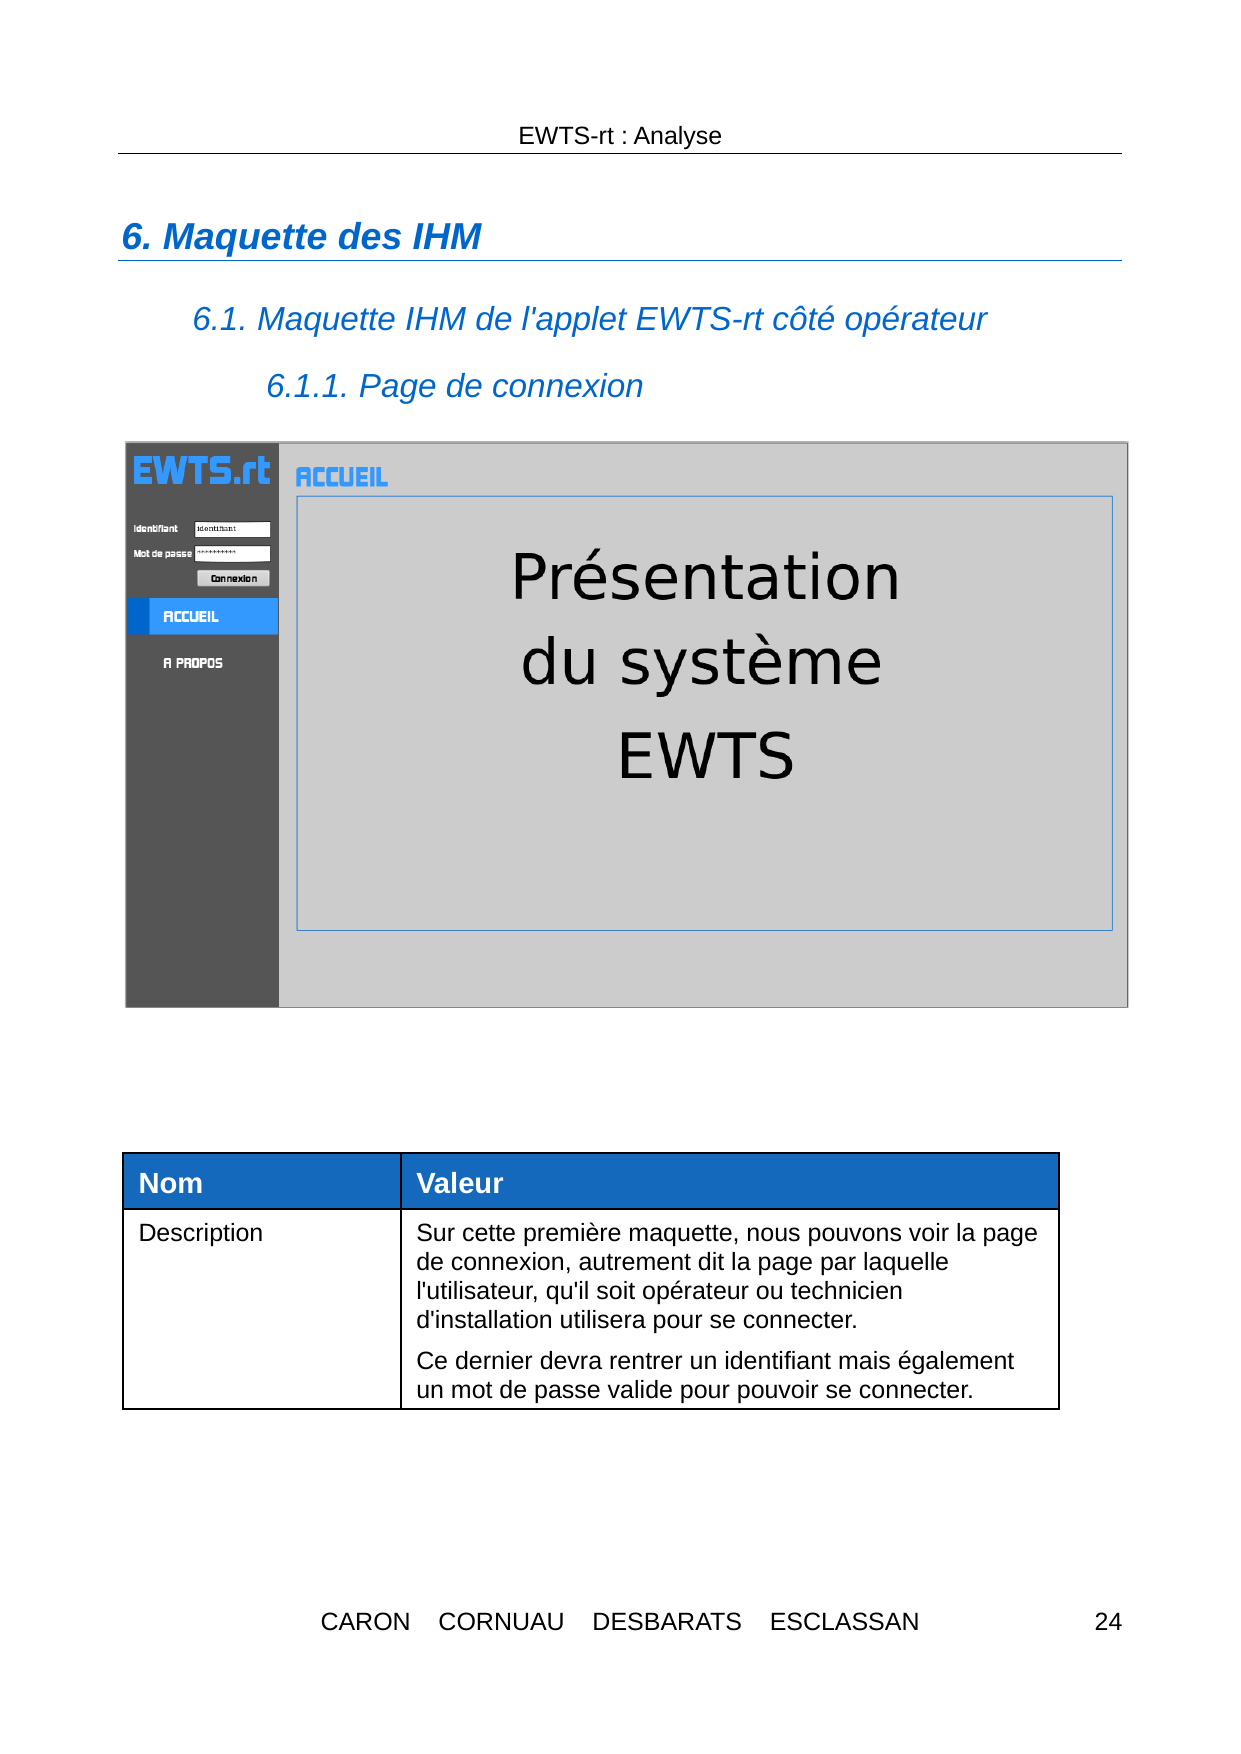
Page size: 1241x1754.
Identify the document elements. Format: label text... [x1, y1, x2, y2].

table_header Valeur [402, 1154, 1058, 1208]
text 6.1. Maquette IHM de l'applet EWTS-rt côté opérateur [118, 299, 1122, 337]
table_cell Description [124, 1210, 400, 1408]
text 6.1.1. Page de connexion [118, 366, 1122, 404]
table_cell Sur cette première maquette, nous pouvons voir la page de connexion, autrement dit la page par laquelle l'utilisateur, qu'il soit opérateur ou technicien d'installation utilisera pour se connecter. Ce dernier devra rentrer un identifiant mais également un mot de passe valide pour pouvoir se connecter. [402, 1210, 1058, 1408]
picture [124, 441, 1129, 1008]
table_header Nom [124, 1154, 400, 1208]
text 6. Maquette des IHM [118, 211, 1122, 260]
